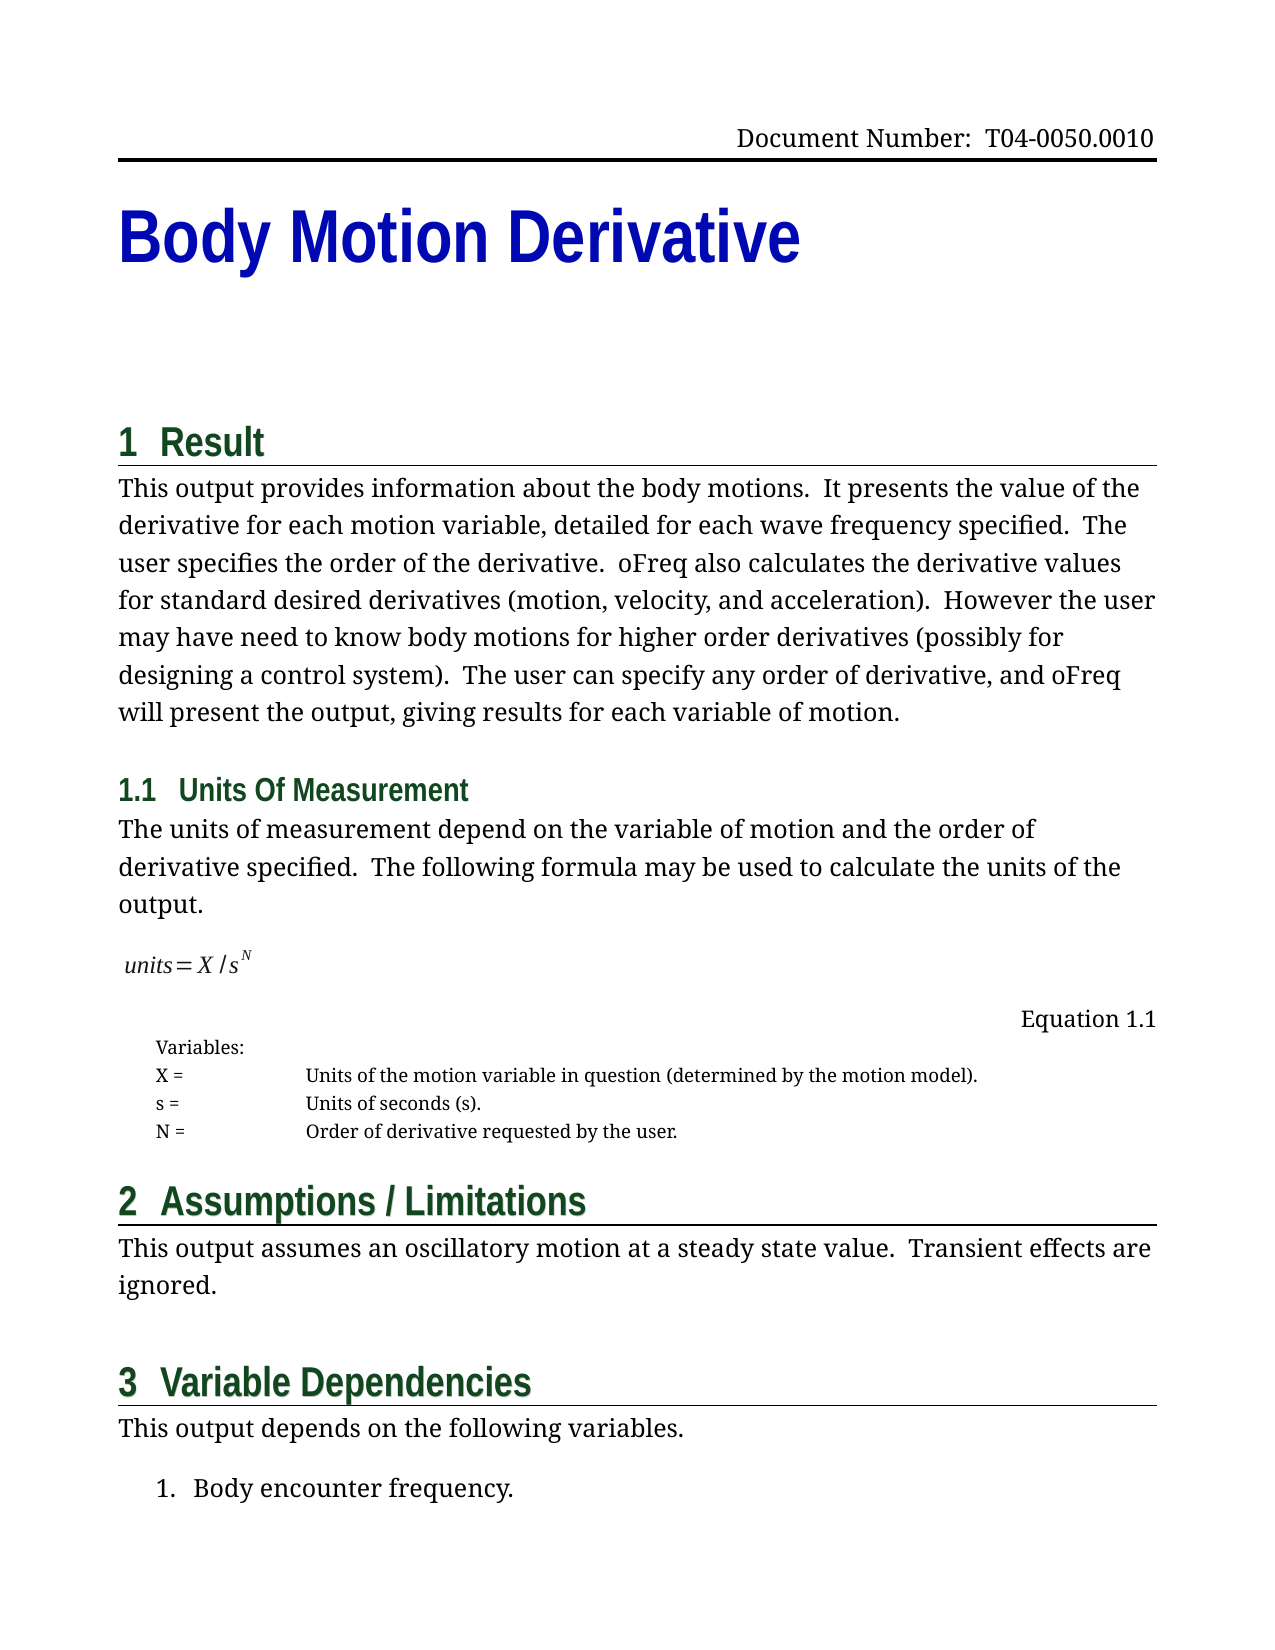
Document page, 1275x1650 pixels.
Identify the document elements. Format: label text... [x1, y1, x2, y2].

text The units of measurement depend on the variable of motion and the order of derivative specified. The following formula may be used to calculate the units of the output. [118, 812, 1157, 921]
text Equation 1.1 [118, 1003, 1157, 1035]
subtitle Variable Dependencies [118, 1358, 1157, 1405]
text This output depends on the following variables. [118, 1411, 1157, 1445]
list Body encounter frequency. [156, 1471, 1157, 1505]
text X = Units of the motion variable in question (determined by the motion model). [156, 1063, 1157, 1088]
text This output assumes an oscillatory motion at a steady state value. Transient effects are ignored. [118, 1230, 1157, 1302]
subtitle Assumptions / Limitations [118, 1177, 1157, 1224]
title Body Motion Derivative [118, 192, 1157, 278]
text s = Units of seconds (s). [156, 1091, 1157, 1116]
text Variables: [156, 1035, 1157, 1060]
text N = Order of derivative requested by the user. [156, 1119, 1157, 1144]
subtitle Units of Measurement [118, 770, 1157, 808]
text This output provides information about the body motions. It presents the value of the derivative for each motion variable, detailed for each wave frequency specified. The user specifies the order of the derivative. oFreq also calculates the derivative values for standard desired derivatives (motion, velocity, and acceleration). However the user may have need to know body motions for higher order derivatives (possibly for designing a control system). The user can specify any order of derivative, and oFreq will present the output, giving results for each variable of motion. [118, 471, 1157, 729]
subtitle Result [118, 417, 1157, 465]
